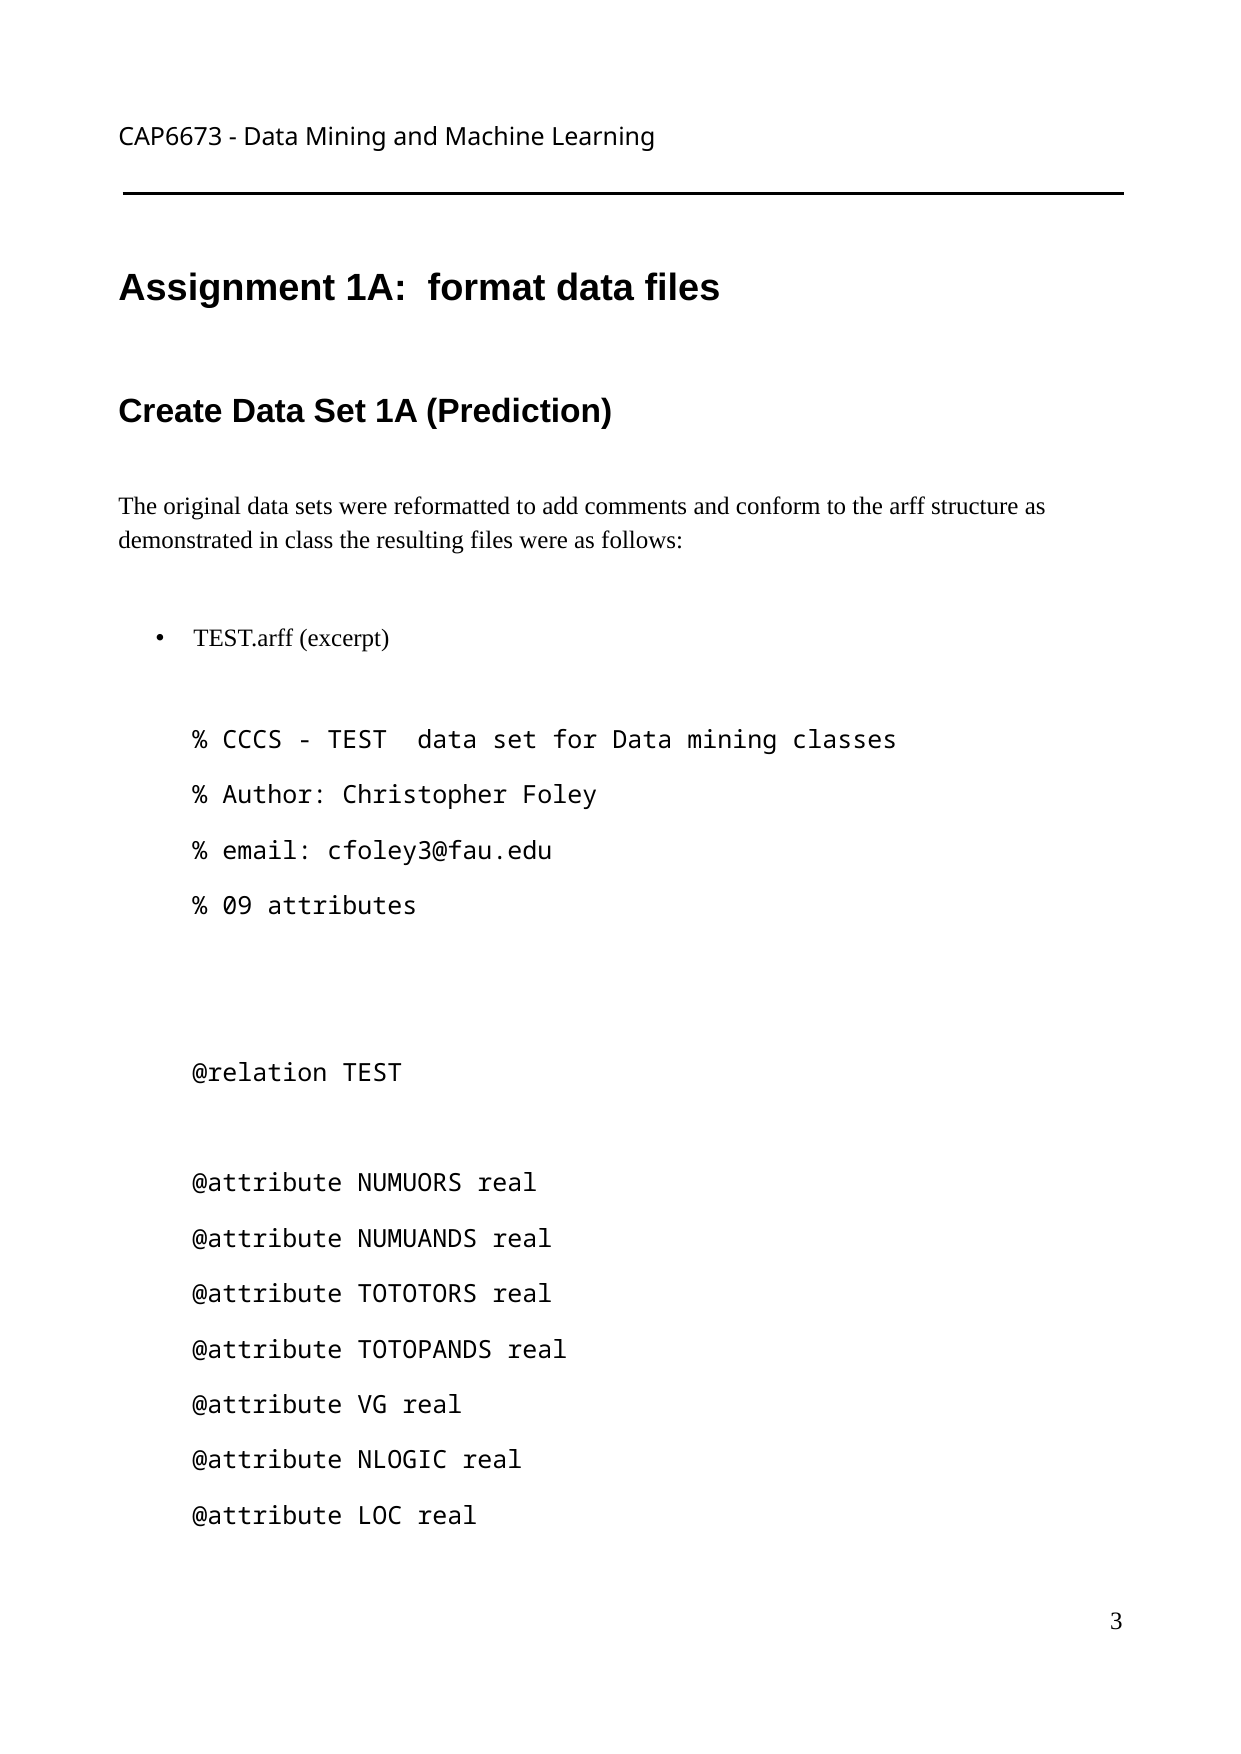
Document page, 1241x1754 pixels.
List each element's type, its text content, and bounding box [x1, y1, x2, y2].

text @relation TEST [192, 1054, 1122, 1088]
text @attribute LOC real [192, 1497, 1122, 1532]
text % email: cfoley3@fau.edu [192, 832, 1122, 867]
subtitle Create Data Set 1A (Prediction) [118, 391, 1122, 429]
text % Author: Christopher Foley [192, 777, 1122, 811]
text % 09 attributes [192, 888, 1122, 922]
text @attribute TOTOTORS real [192, 1276, 1122, 1310]
text @attribute NLOGIC real [192, 1442, 1122, 1476]
text The original data sets were reformatted to add comments and conform to the arff structure as demonstrated in class the resulting files were as follows: [118, 491, 1122, 554]
text @attribute NUMUANDS real [192, 1220, 1122, 1254]
text @attribute TOTOPANDS real [192, 1331, 1122, 1365]
text @attribute NUMUORS real [192, 1165, 1122, 1199]
text @attribute VG real [192, 1387, 1122, 1421]
list TEST.arff (excerpt) [156, 623, 1122, 652]
text % CCCS - TEST data set for Data mining classes [192, 722, 1122, 756]
subtitle Assignment 1A: format data files [118, 265, 1122, 308]
